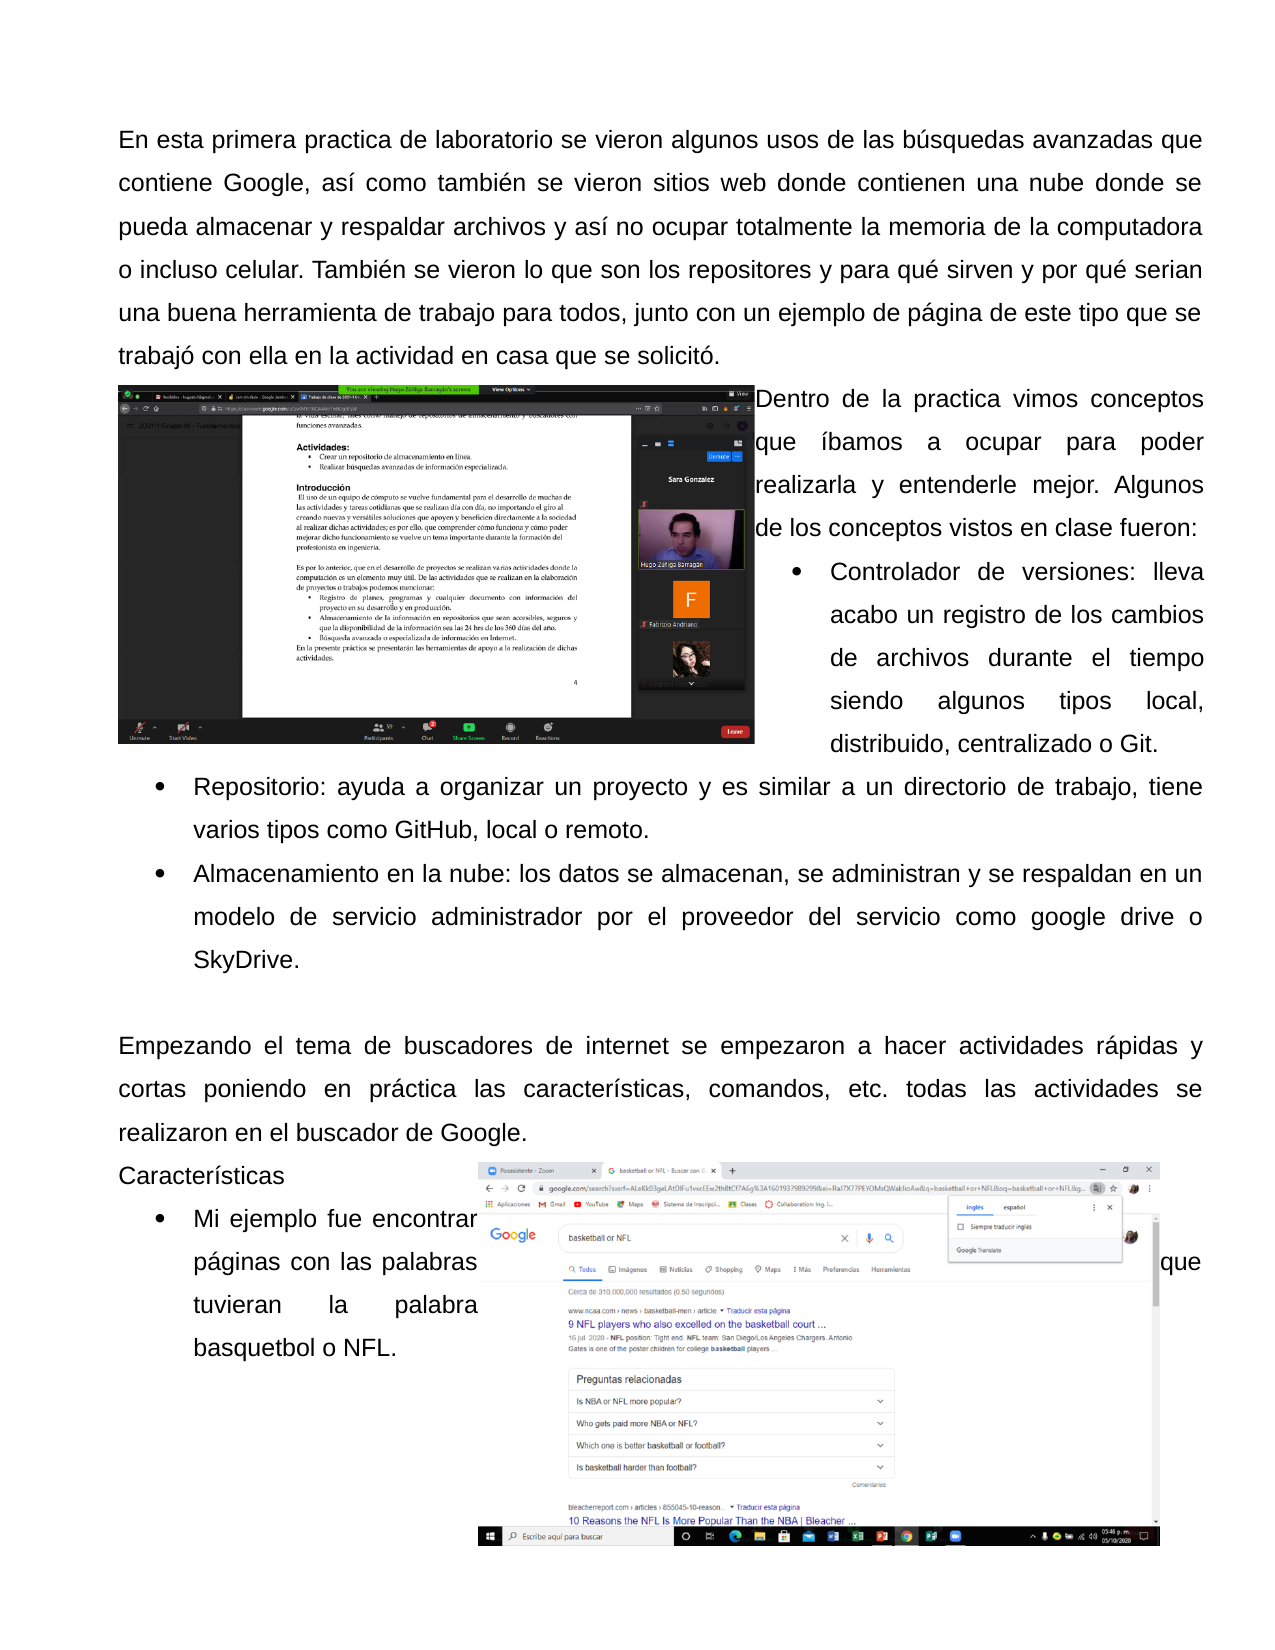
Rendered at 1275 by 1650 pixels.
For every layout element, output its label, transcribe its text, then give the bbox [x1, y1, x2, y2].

text En esta primera practica de laboratorio se vieron algunos usos de las búsquedas avanzadas que contiene Google, así como también se vieron sitios web donde contienen una nube donde se pueda almacenar y respaldar archivos y así no ocupar totalmente la memoria de la computadora o incluso celular. También se vieron lo que son los repositores y para qué sirven y por qué serian una buena herramienta de trabajo para todos, junto con un ejemplo de página de este tipo que se trabajó con ella en la actividad en casa que se solicitó. [118, 125, 1205, 370]
text Empezando el tema de buscadores de internet se empezaron a hacer actividades rápidas y cortas poniendo en práctica las características, comandos, etc. todas las actividades se realizaron en el buscador de Google. [118, 1031, 1205, 1146]
list Almacenamiento en la nube: los datos se almacenan, se administran y se respaldan en un modelo de servicio administrador por el proveedor del servicio como google drive o SkyDrive. [156, 859, 1205, 974]
list Mi ejemplo fue encontrar páginas con las palabras que tuvieran la palabra basquetbol o NFL. [156, 1204, 478, 1362]
text Características [118, 1161, 1205, 1189]
list Repositorio: ayuda a organizar un proyecto y es similar a un directorio de trabajo, tiene varios tipos como GitHub, local o remoto. [156, 772, 1205, 844]
list Mi ejemplo fue encontrar páginas con las palabras que tuvieran la palabra basquetbol o NFL. [1160, 1204, 1205, 1362]
text Dentro de la practica vimos conceptos que íbamos a ocupar para poder realizarla y entenderle mejor. Algunos de los conceptos vistos en clase fueron: [118, 384, 1205, 542]
list Controlador de versiones: lleva acabo un registro de los cambios de archivos durante el tiempo siendo algunos tipos local, distribuido, centralizado o Git. [156, 557, 1205, 758]
